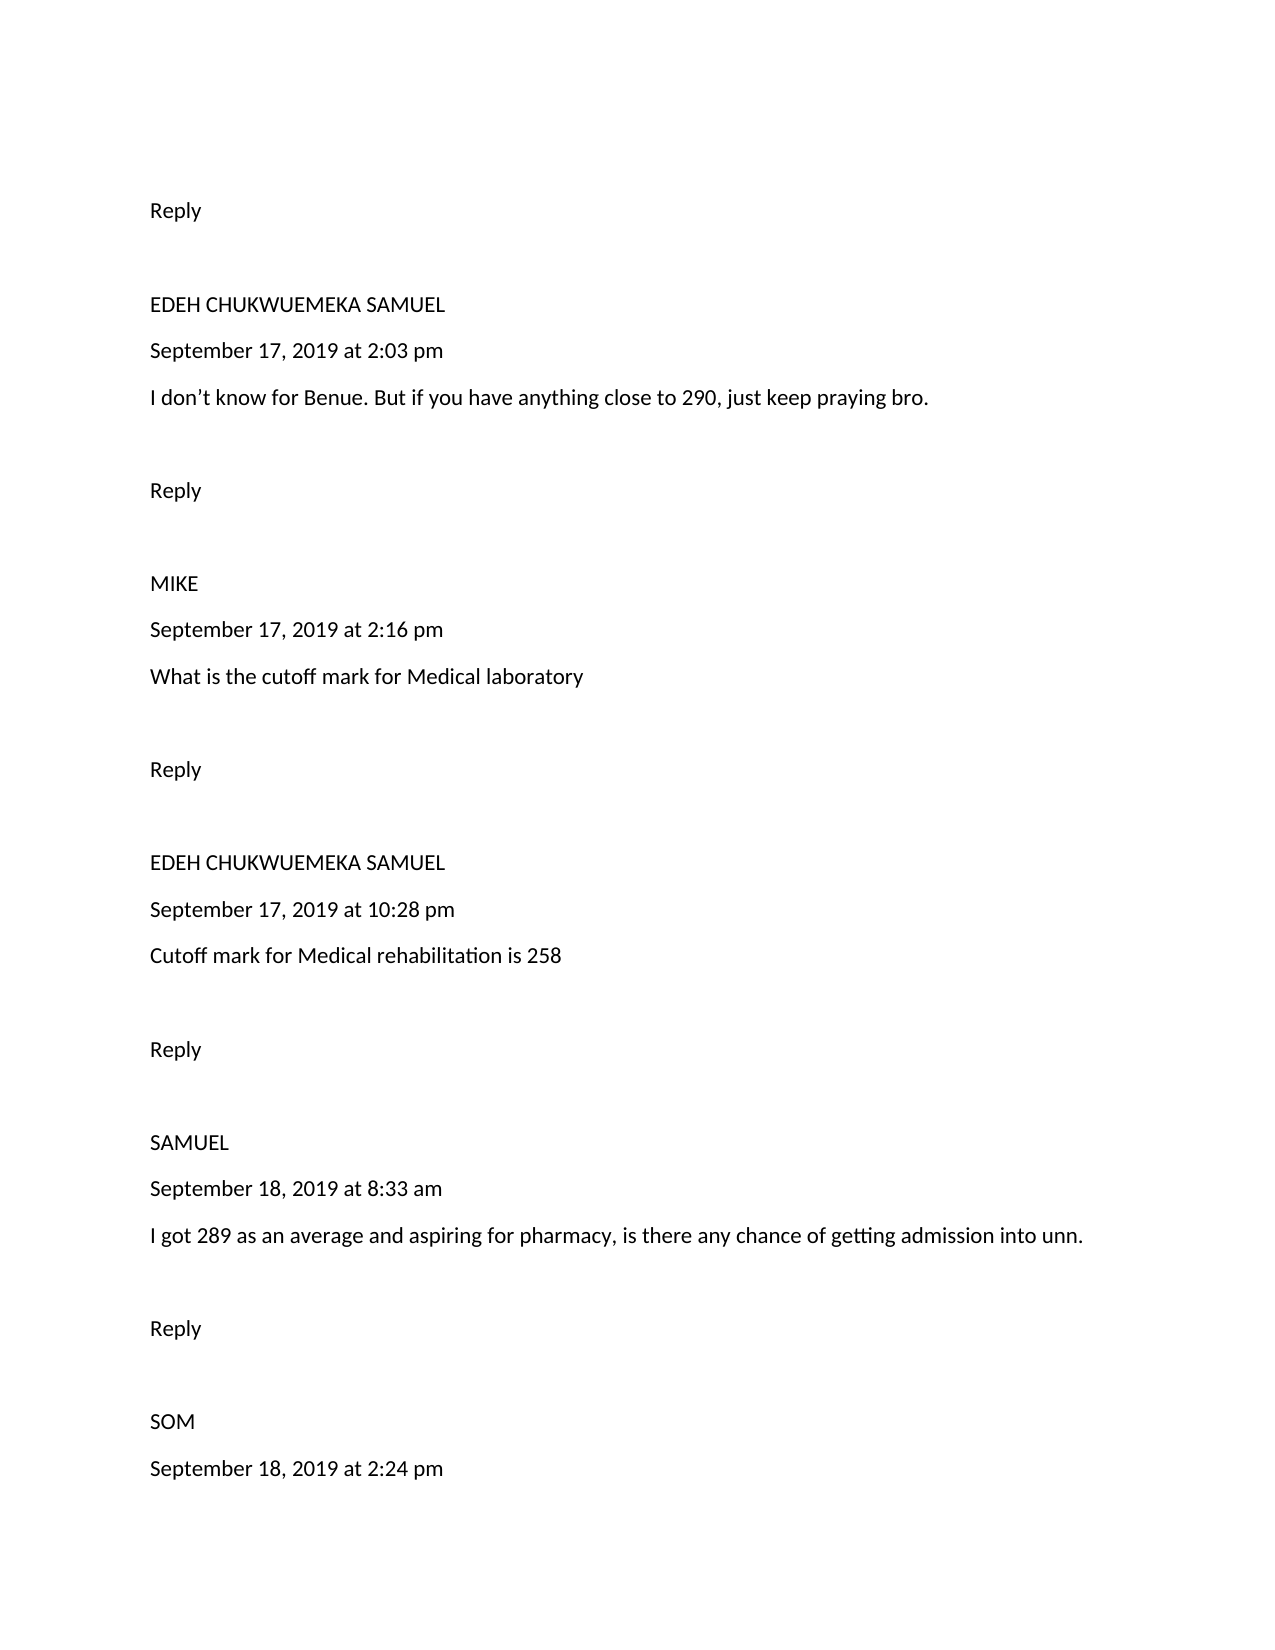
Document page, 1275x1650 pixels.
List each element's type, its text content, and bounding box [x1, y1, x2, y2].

text MIKE [150, 569, 1125, 597]
text September 17, 2019 at 2:03 pm [150, 336, 1125, 364]
text EDEH CHUKWUEMEKA SAMUEL [150, 848, 1125, 876]
text September 18, 2019 at 8:33 am [150, 1174, 1125, 1202]
text What is the cutoff mark for Medical laboratory [150, 662, 1125, 690]
text Reply [150, 1314, 1125, 1342]
text September 17, 2019 at 10:28 pm [150, 895, 1125, 923]
text Reply [150, 1035, 1125, 1063]
text September 17, 2019 at 2:16 pm [150, 616, 1125, 644]
text Reply [150, 755, 1125, 783]
text Reply [150, 476, 1125, 504]
text Reply [150, 197, 1125, 224]
text SOM [150, 1407, 1125, 1435]
text EDEH CHUKWUEMEKA SAMUEL [150, 290, 1125, 318]
text September 18, 2019 at 2:24 pm [150, 1454, 1125, 1482]
text I don’t know for Benue. But if you have anything close to 290, just keep praying bro. [150, 383, 1125, 411]
text SAMUEL [150, 1128, 1125, 1156]
text Cutoff mark for Medical rehabilitation is 258 [150, 942, 1125, 969]
text I got 289 as an average and aspiring for pharmacy, is there any chance of getting admission into unn. [150, 1221, 1125, 1249]
